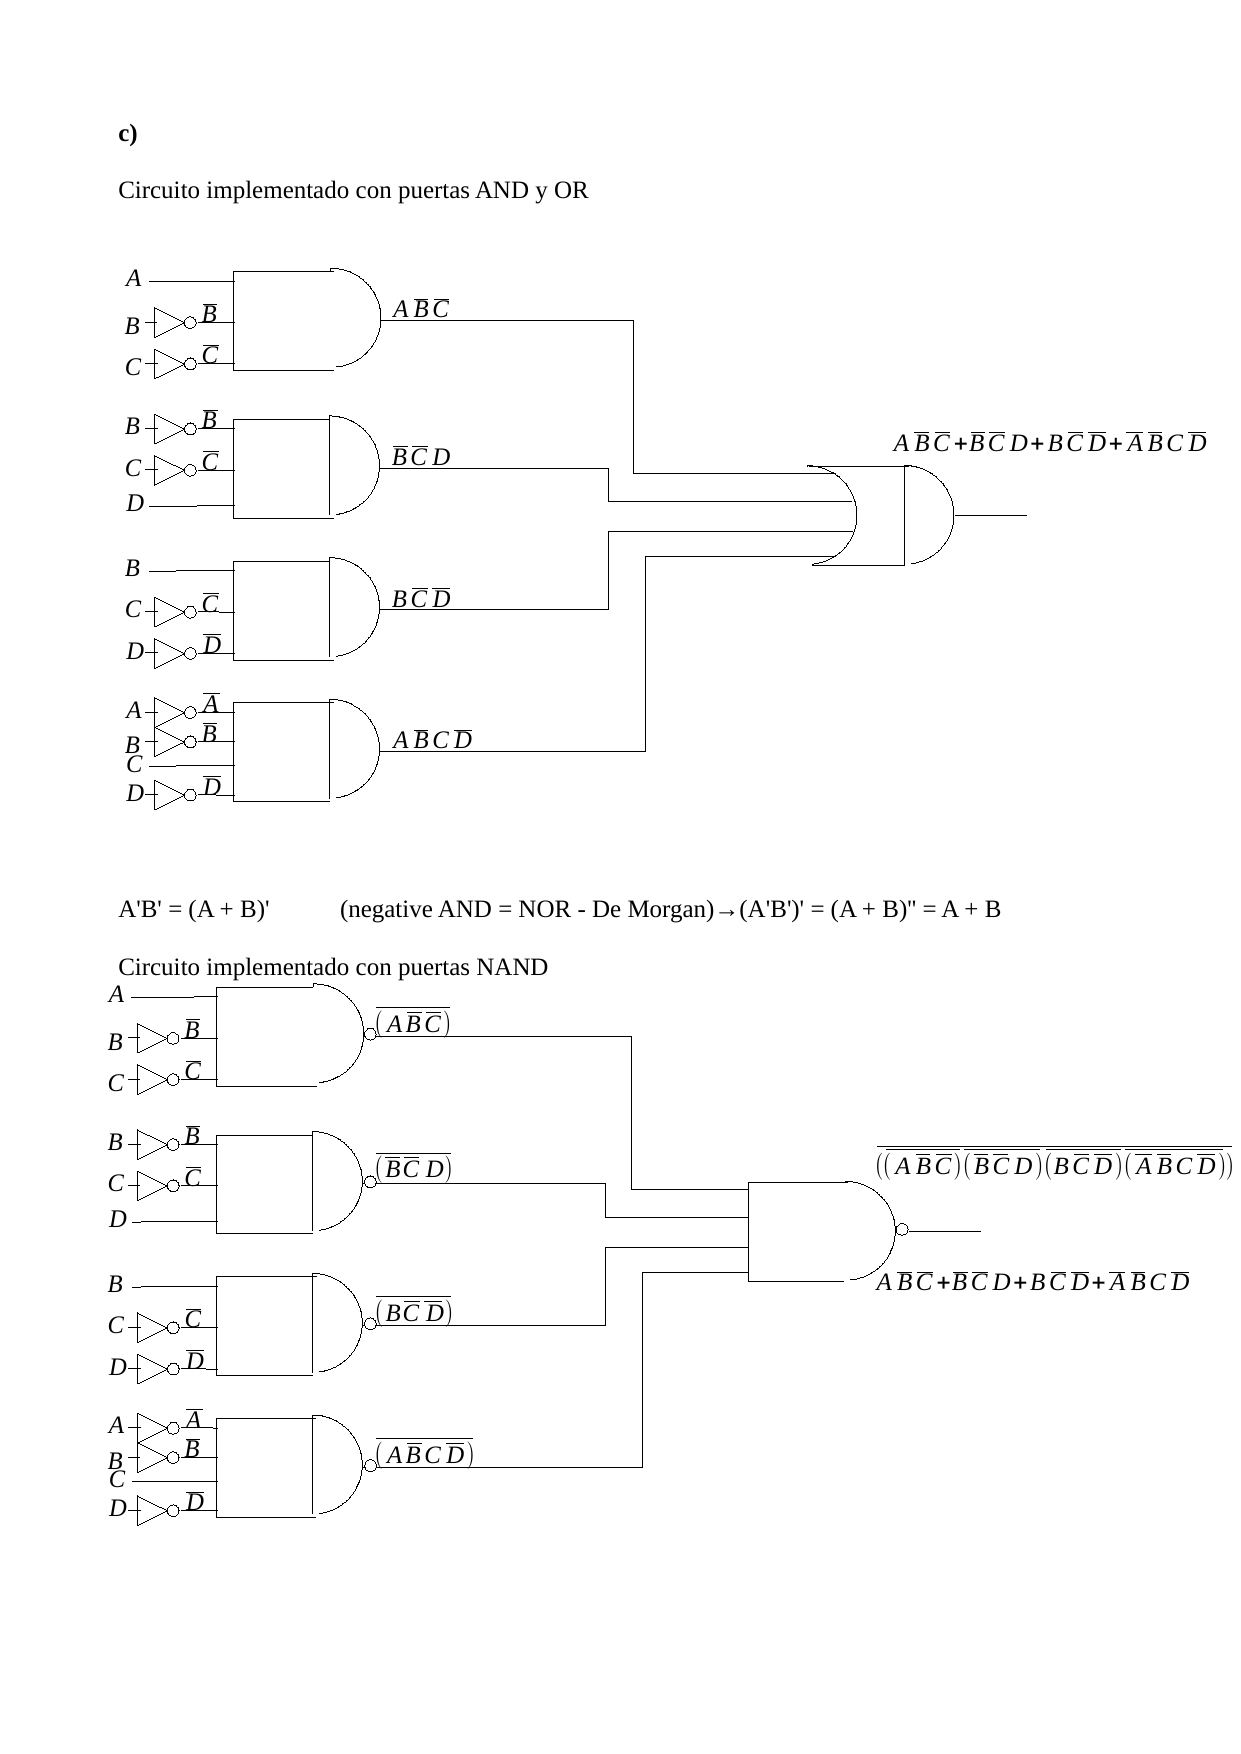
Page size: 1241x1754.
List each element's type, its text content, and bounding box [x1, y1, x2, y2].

text Circuito implementado con puertas NAND [118, 952, 1122, 981]
text A'B' = (A + B)' (negative AND = NOR - De Morgan)→(A'B')' = (A + B)'' = A + B [118, 894, 1122, 923]
text c) [118, 118, 1122, 147]
text Circuito implementado con puertas AND y OR [118, 176, 1122, 204]
